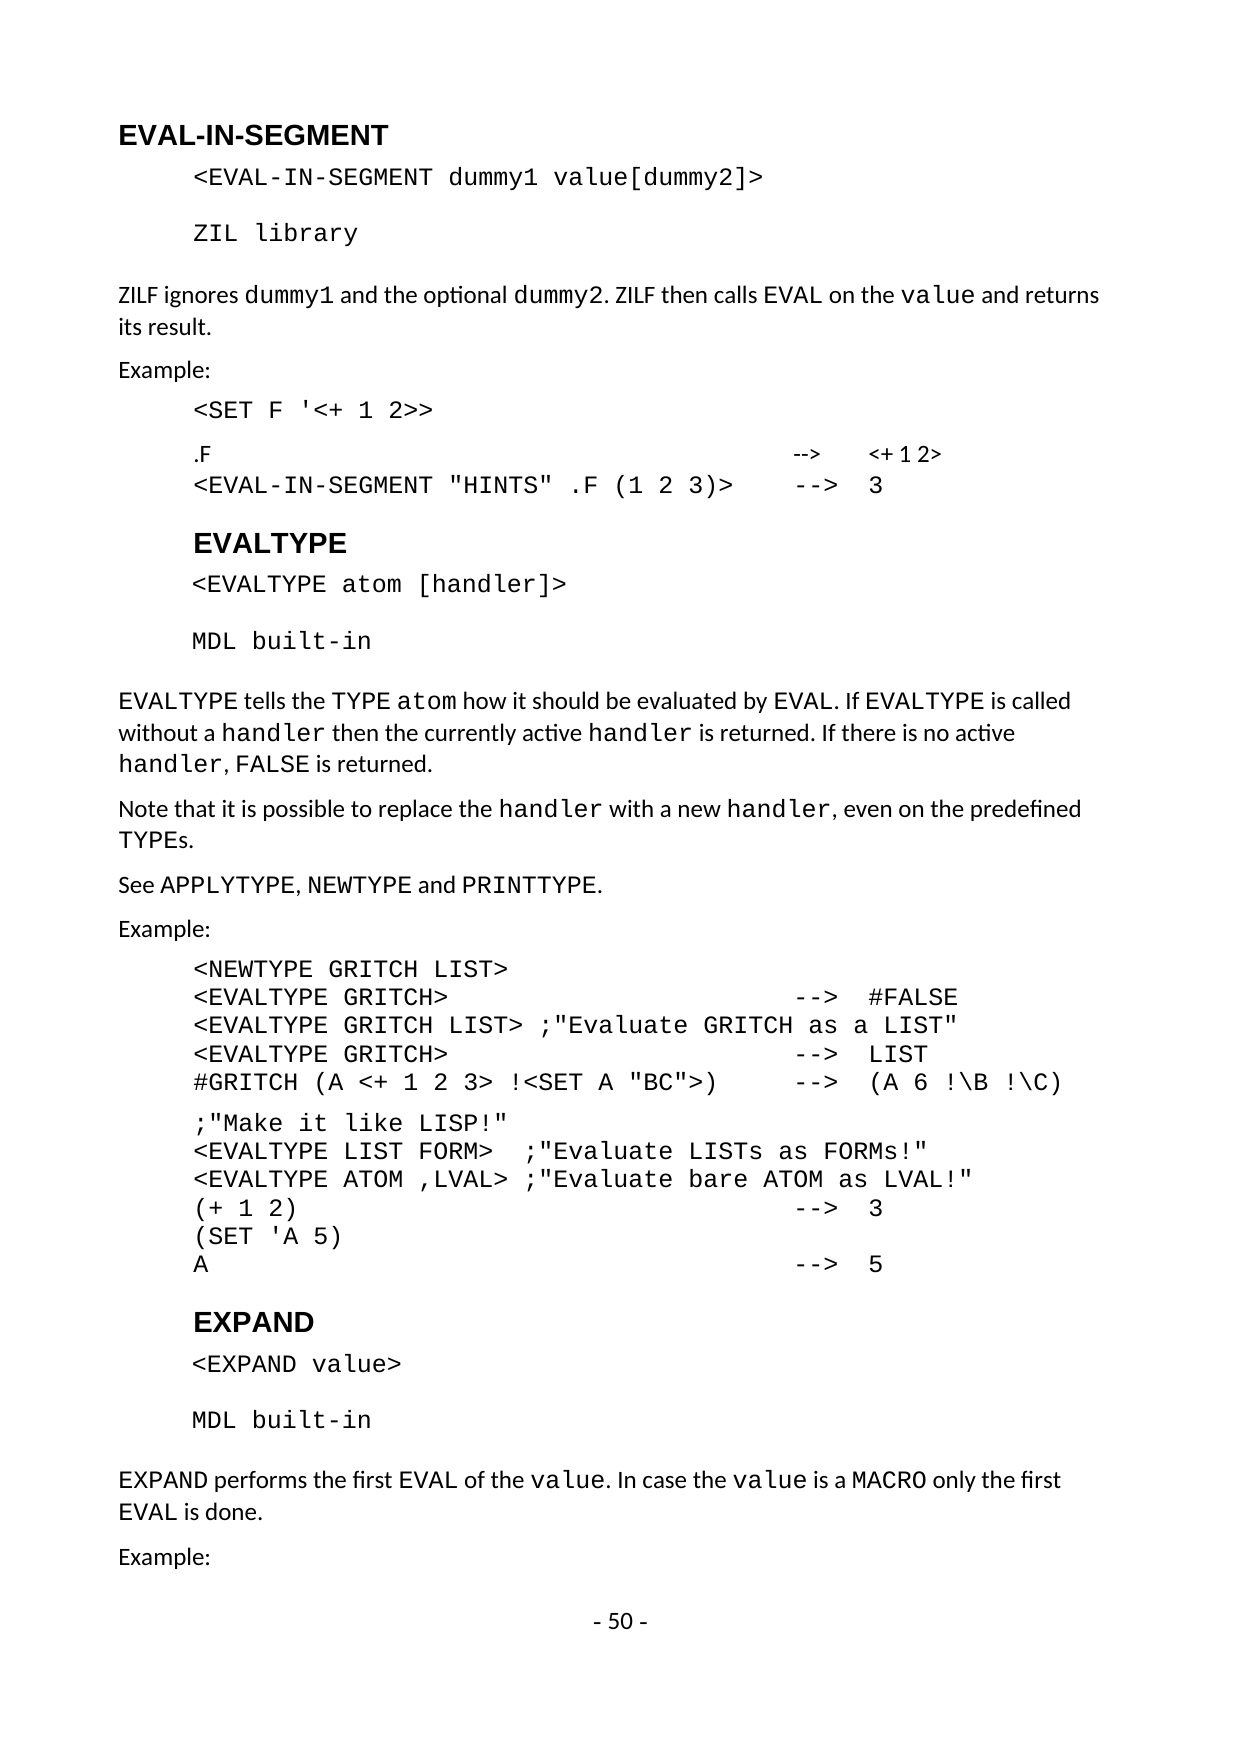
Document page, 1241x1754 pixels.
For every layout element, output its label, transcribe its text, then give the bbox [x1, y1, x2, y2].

text MDL built-in [192, 1408, 1122, 1436]
text Note that it is possible to replace the handler with a new handler, even on the predefined TYPEs. [118, 793, 1122, 856]
text EVALTYPE tells the TYPE atom how it should be evaluated by EVAL. If EVALTYPE is called without a handler then the currently active handler is returned. If there is no active handler, FALSE is returned. [118, 685, 1122, 780]
text EXPAND performs the first EVAL of the value. In case the value is a MACRO only the first EVAL is done. [118, 1465, 1122, 1528]
text <SET F '<+ 1 2>> [118, 397, 1122, 426]
subtitle EXPAND [118, 1305, 1122, 1339]
list .F --> <+ 1 2> <EVAL-IN-SEGMENT "HINTS" .F (1 2 3)> --> 3 [43, 438, 1122, 501]
text <EXPAND value> [192, 1351, 1122, 1380]
text See APPLYTYPE, NEWTYPE and PRINTTYPE. [118, 869, 1122, 901]
text <NEWTYPE GRITCH LIST> <EVALTYPE GRITCH> --> #FALSE <EVALTYPE GRITCH LIST> ;"Evaluate GRITCH as a LIST" <EVALTYPE GRITCH> --> LIST #GRITCH (A <+ 1 2 3> !<SET A "BC">) --> (A 6 !\B !\C) [193, 956, 1122, 1098]
text ;"Make it like LISP!" <EVALTYPE LIST FORM> ;"Evaluate LISTs as FORMs!" <EVALTYPE ATOM ,LVAL> ;"Evaluate bare ATOM as LVAL!" (+ 1 2) --> 3 (SET 'A 5) A --> 5 [193, 1110, 1122, 1280]
subtitle EVAL-IN-SEGMENT [118, 118, 1122, 152]
text MDL built-in [192, 628, 1122, 657]
list <EVAL-IN-SEGMENT dummy1 value[dummy2]> ZIL library [118, 164, 1122, 249]
text <EVALTYPE atom [handler]> [192, 572, 1122, 600]
subtitle EVALTYPE [118, 526, 1122, 559]
text Example: [118, 354, 1122, 385]
text Example: [118, 913, 1122, 944]
text ZILF ignores dummy1 and the optional dummy2. ZILF then calls EVAL on the value and returns its result. [118, 280, 1122, 342]
text Example: [118, 1541, 1122, 1571]
